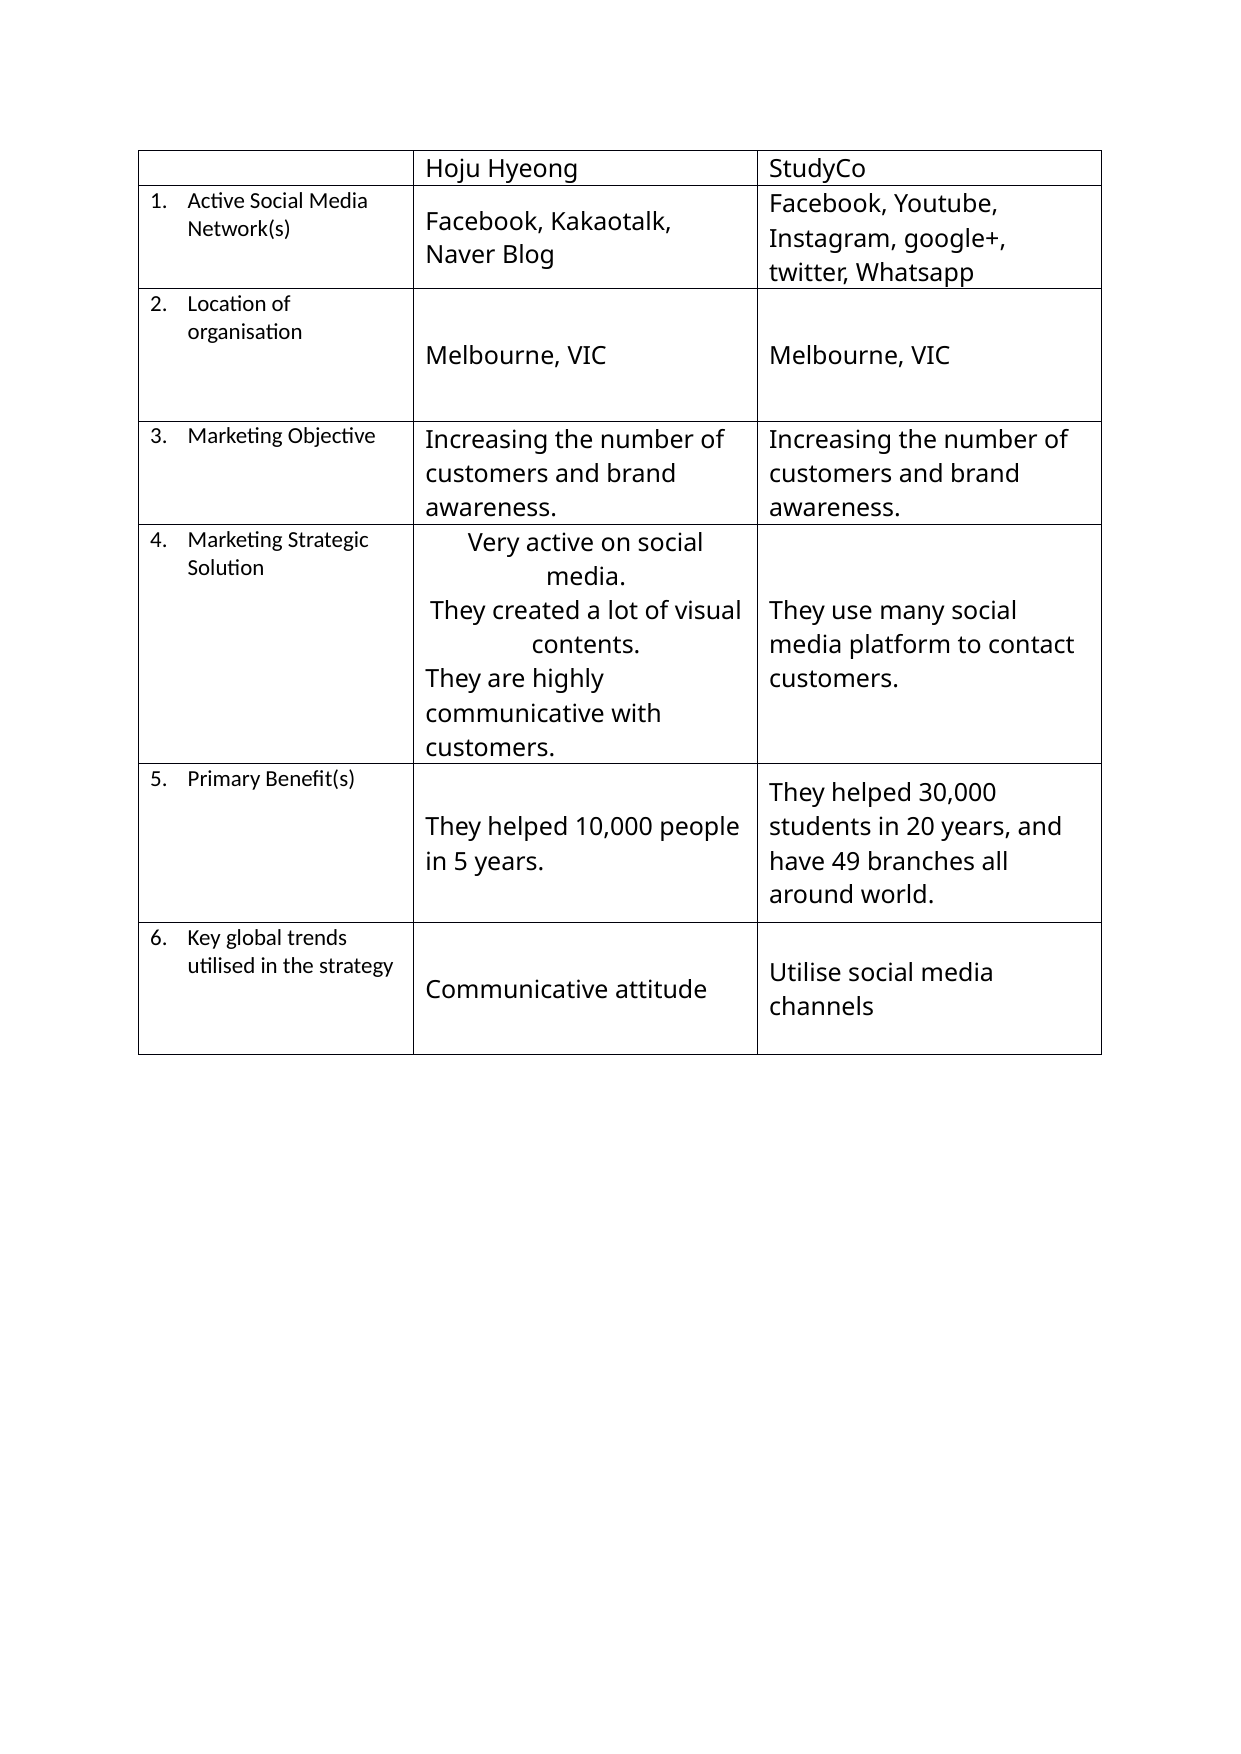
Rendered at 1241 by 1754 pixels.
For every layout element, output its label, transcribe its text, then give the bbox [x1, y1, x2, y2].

table_cell Utilise social media channels [758, 923, 1101, 1054]
table_cell Facebook, Youtube, Instagram, google+, twitter, Whatsapp [758, 186, 1101, 288]
table_cell Active Social Media Network(s) [139, 186, 413, 288]
table_cell Increasing the number of customers and brand awareness. [758, 422, 1101, 524]
table_cell Melbourne, VIC [414, 289, 757, 421]
table_header Hoju Hyeong [414, 151, 757, 185]
table_cell Marketing Objective [139, 422, 413, 524]
table_cell Melbourne, VIC [758, 289, 1101, 421]
table_cell Communicative attitude [414, 923, 757, 1054]
table_header StudyCo [758, 151, 1101, 185]
table_cell Very active on social media. They created a lot of visual contents. They are highly communicative with customers. [414, 525, 757, 763]
table_cell They helped 30,000 students in 20 years, and have 49 branches all around world. [758, 764, 1101, 922]
table_header [139, 151, 413, 185]
table_cell Marketing Strategic Solution [139, 525, 413, 763]
table_cell Primary Benefit(s) [139, 764, 413, 922]
table_cell Location of organisation [139, 289, 413, 421]
table_cell Facebook, Kakaotalk, Naver Blog [414, 186, 757, 288]
table_cell Increasing the number of customers and brand awareness. [414, 422, 757, 524]
table_cell They use many social media platform to contact customers. [758, 525, 1101, 763]
table_cell Key global trends utilised in the strategy [139, 923, 413, 1054]
table_cell They helped 10,000 people in 5 years. [414, 764, 757, 922]
